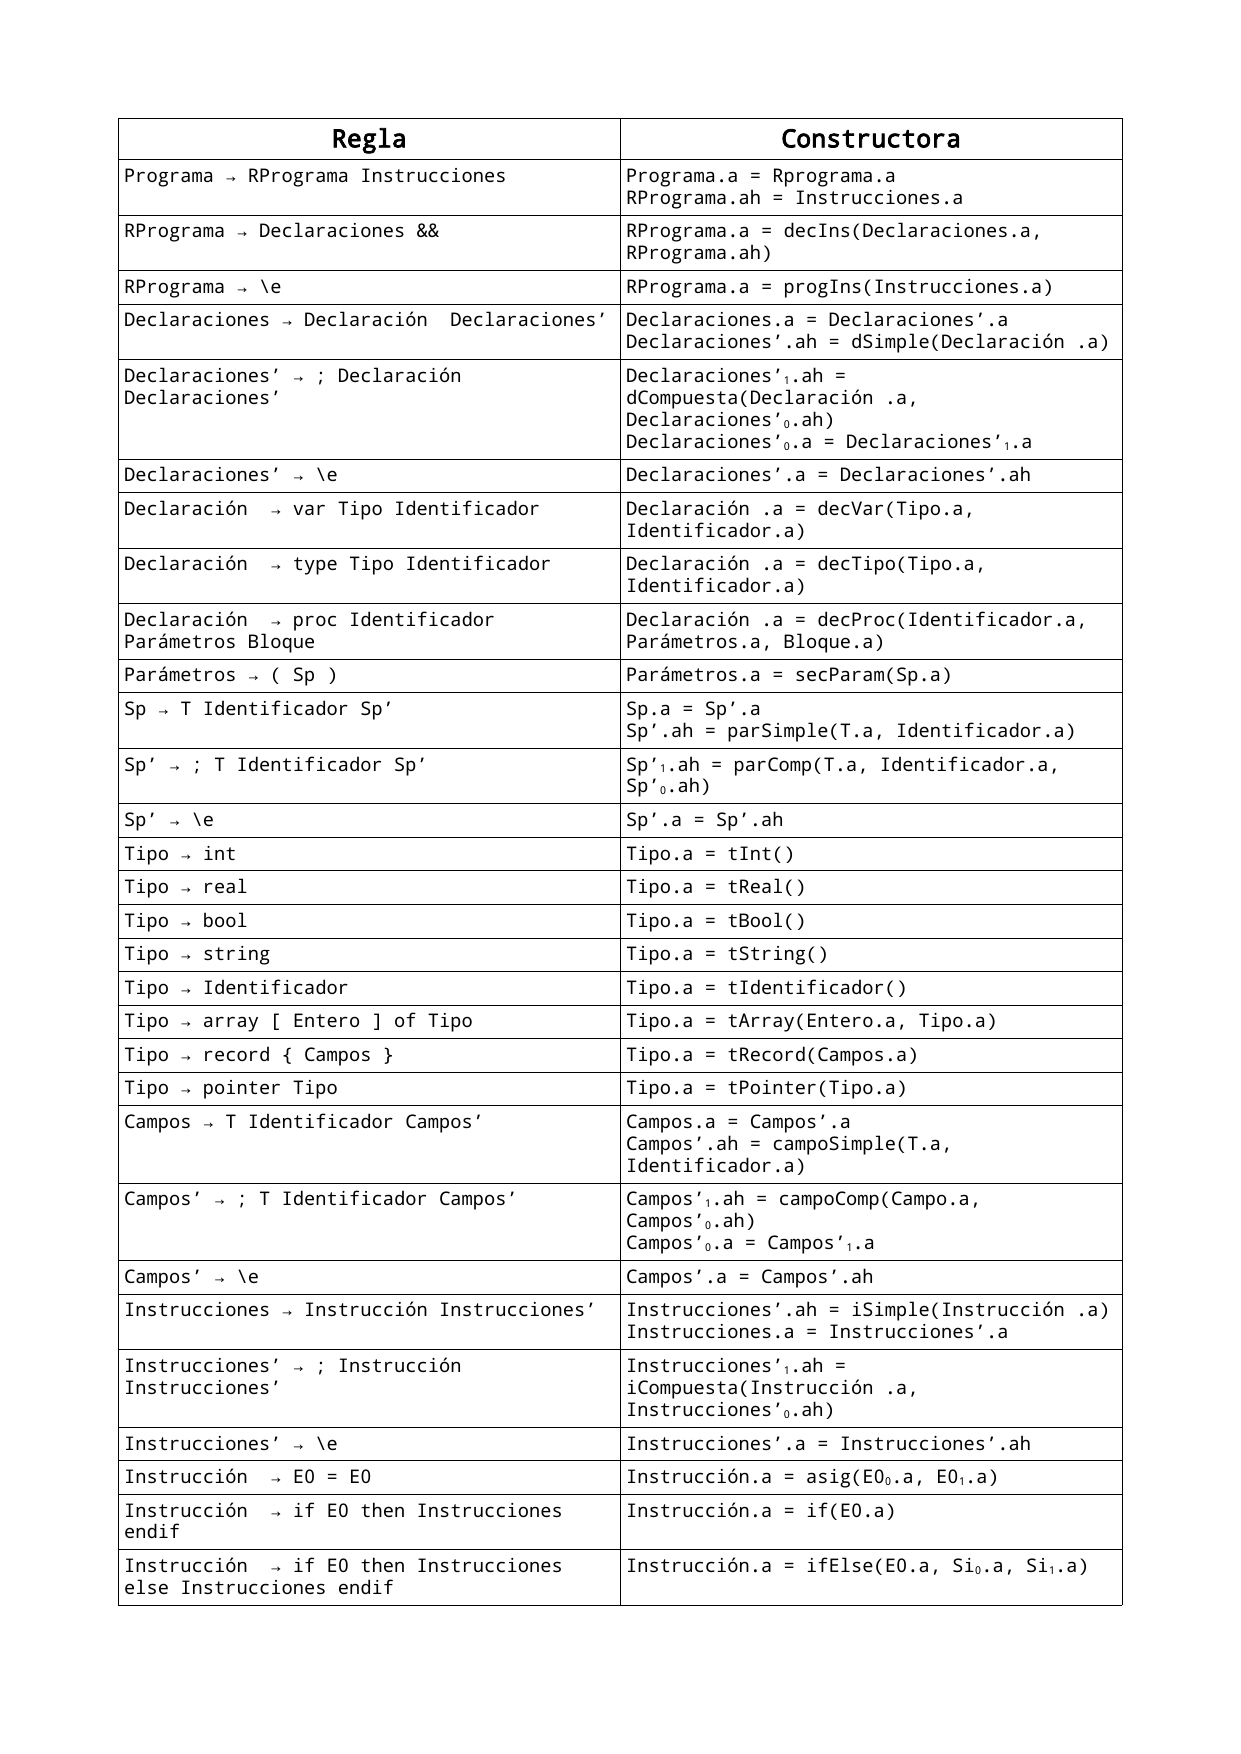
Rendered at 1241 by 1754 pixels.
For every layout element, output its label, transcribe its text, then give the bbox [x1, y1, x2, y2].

table_cell Instrucciones’.ah = iSimple(Instrucción .a) Instrucciones.a = Instrucciones’.a [621, 1295, 1122, 1349]
table_cell Tipo → bool [119, 905, 620, 937]
table_cell RPrograma.a = progIns(Instrucciones.a) [621, 271, 1122, 303]
table_cell Tipo.a = tRecord(Campos.a) [621, 1039, 1122, 1072]
table_cell Tipo → record { Campos } [119, 1039, 620, 1072]
table_cell Declaración → type Tipo Identificador [119, 549, 620, 603]
table_cell Tipo.a = tReal() [621, 871, 1122, 904]
table_cell Declaración → var Tipo Identificador [119, 493, 620, 548]
table_cell Sp.a = Sp’.a Sp’.ah = parSimple(T.a, Identificador.a) [621, 693, 1122, 748]
table_cell Tipo.a = tString() [621, 939, 1122, 971]
table_cell Sp’ → ; T Identificador Sp’ [119, 749, 620, 803]
table_cell Sp’1.ah = parComp(T.a, Identificador.a, Sp’0.ah) [621, 749, 1122, 803]
table_header Constructora [621, 119, 1122, 159]
table_cell Declaraciones’ → \e [119, 460, 620, 492]
table_cell Campos.a = Campos’.a Campos’.ah = campoSimple(T.a, Identificador.a) [621, 1106, 1122, 1183]
table_cell Instrucción.a = if(E0.a) [621, 1495, 1122, 1549]
table_cell Declaración → proc Identificador Parámetros Bloque [119, 604, 620, 659]
table_cell Campos → T Identificador Campos’ [119, 1106, 620, 1183]
table_cell Instrucciones’.a = Instrucciones’.ah [621, 1428, 1122, 1460]
table_header Regla [119, 119, 620, 159]
table_cell Tipo → string [119, 939, 620, 971]
table_cell Campos’1.ah = campoComp(Campo.a, Campos’0.ah) Campos’0.a = Campos’1.a [621, 1184, 1122, 1260]
table_cell Instrucción.a = asig(E00.a, E01.a) [621, 1461, 1122, 1494]
table_cell Sp → T Identificador Sp’ [119, 693, 620, 748]
table_cell Declaraciones’ → ; Declaración Declaraciones’ [119, 360, 620, 458]
table_cell Instrucciones’1.ah = iCompuesta(Instrucción .a, Instrucciones’0.ah) [621, 1350, 1122, 1427]
table_cell Campos’ → \e [119, 1261, 620, 1294]
table_cell Tipo.a = tArray(Entero.a, Tipo.a) [621, 1006, 1122, 1038]
table_cell Tipo → int [119, 838, 620, 870]
table_cell Parámetros → ( Sp ) [119, 660, 620, 692]
table_cell Instrucción → if E0 then Instrucciones endif [119, 1495, 620, 1549]
table_cell Programa → RPrograma Instrucciones [119, 160, 620, 214]
table_cell Tipo → array [ Entero ] of Tipo [119, 1006, 620, 1038]
table_cell Declaraciones’1.ah = dCompuesta(Declaración .a, Declaraciones’0.ah) Declaraciones’0.a = Declaraciones’1.a [621, 360, 1122, 458]
table_cell Declaraciones.a = Declaraciones’.a Declaraciones’.ah = dSimple(Declaración .a) [621, 305, 1122, 359]
table_cell Declaración .a = decProc(Identificador.a, Parámetros.a, Bloque.a) [621, 604, 1122, 659]
table_cell Tipo.a = tIdentificador() [621, 972, 1122, 1004]
table_cell Declaraciones’.a = Declaraciones’.ah [621, 460, 1122, 492]
table_cell RPrograma → \e [119, 271, 620, 303]
table_cell Instrucción.a = ifElse(E0.a, Si0.a, Si1.a) [621, 1550, 1122, 1605]
table_cell Tipo.a = tBool() [621, 905, 1122, 937]
table_cell Instrucciones’ → ; Instrucción Instrucciones’ [119, 1350, 620, 1427]
table_cell Tipo → pointer Tipo [119, 1073, 620, 1105]
table_cell RPrograma → Declaraciones && [119, 216, 620, 270]
table_cell Sp’ → \e [119, 804, 620, 837]
table_cell Tipo → Identificador [119, 972, 620, 1004]
table_cell Instrucción → E0 = E0 [119, 1461, 620, 1494]
table_cell Declaración .a = decTipo(Tipo.a, Identificador.a) [621, 549, 1122, 603]
table_cell Tipo.a = tInt() [621, 838, 1122, 870]
table_cell Tipo → real [119, 871, 620, 904]
table_cell Instrucciones’ → \e [119, 1428, 620, 1460]
table_cell Declaraciones → Declaración Declaraciones’ [119, 305, 620, 359]
table_cell Campos’.a = Campos’.ah [621, 1261, 1122, 1294]
table_cell Instrucciones → Instrucción Instrucciones’ [119, 1295, 620, 1349]
table_cell Sp’.a = Sp’.ah [621, 804, 1122, 837]
table_cell Parámetros.a = secParam(Sp.a) [621, 660, 1122, 692]
table_cell Instrucción → if E0 then Instrucciones else Instrucciones endif [119, 1550, 620, 1605]
table_cell Campos’ → ; T Identificador Campos’ [119, 1184, 620, 1260]
table_cell RPrograma.a = decIns(Declaraciones.a, RPrograma.ah) [621, 216, 1122, 270]
table_cell Programa.a = Rprograma.a RPrograma.ah = Instrucciones.a [621, 160, 1122, 214]
table_cell Tipo.a = tPointer(Tipo.a) [621, 1073, 1122, 1105]
table_cell Declaración .a = decVar(Tipo.a, Identificador.a) [621, 493, 1122, 548]
